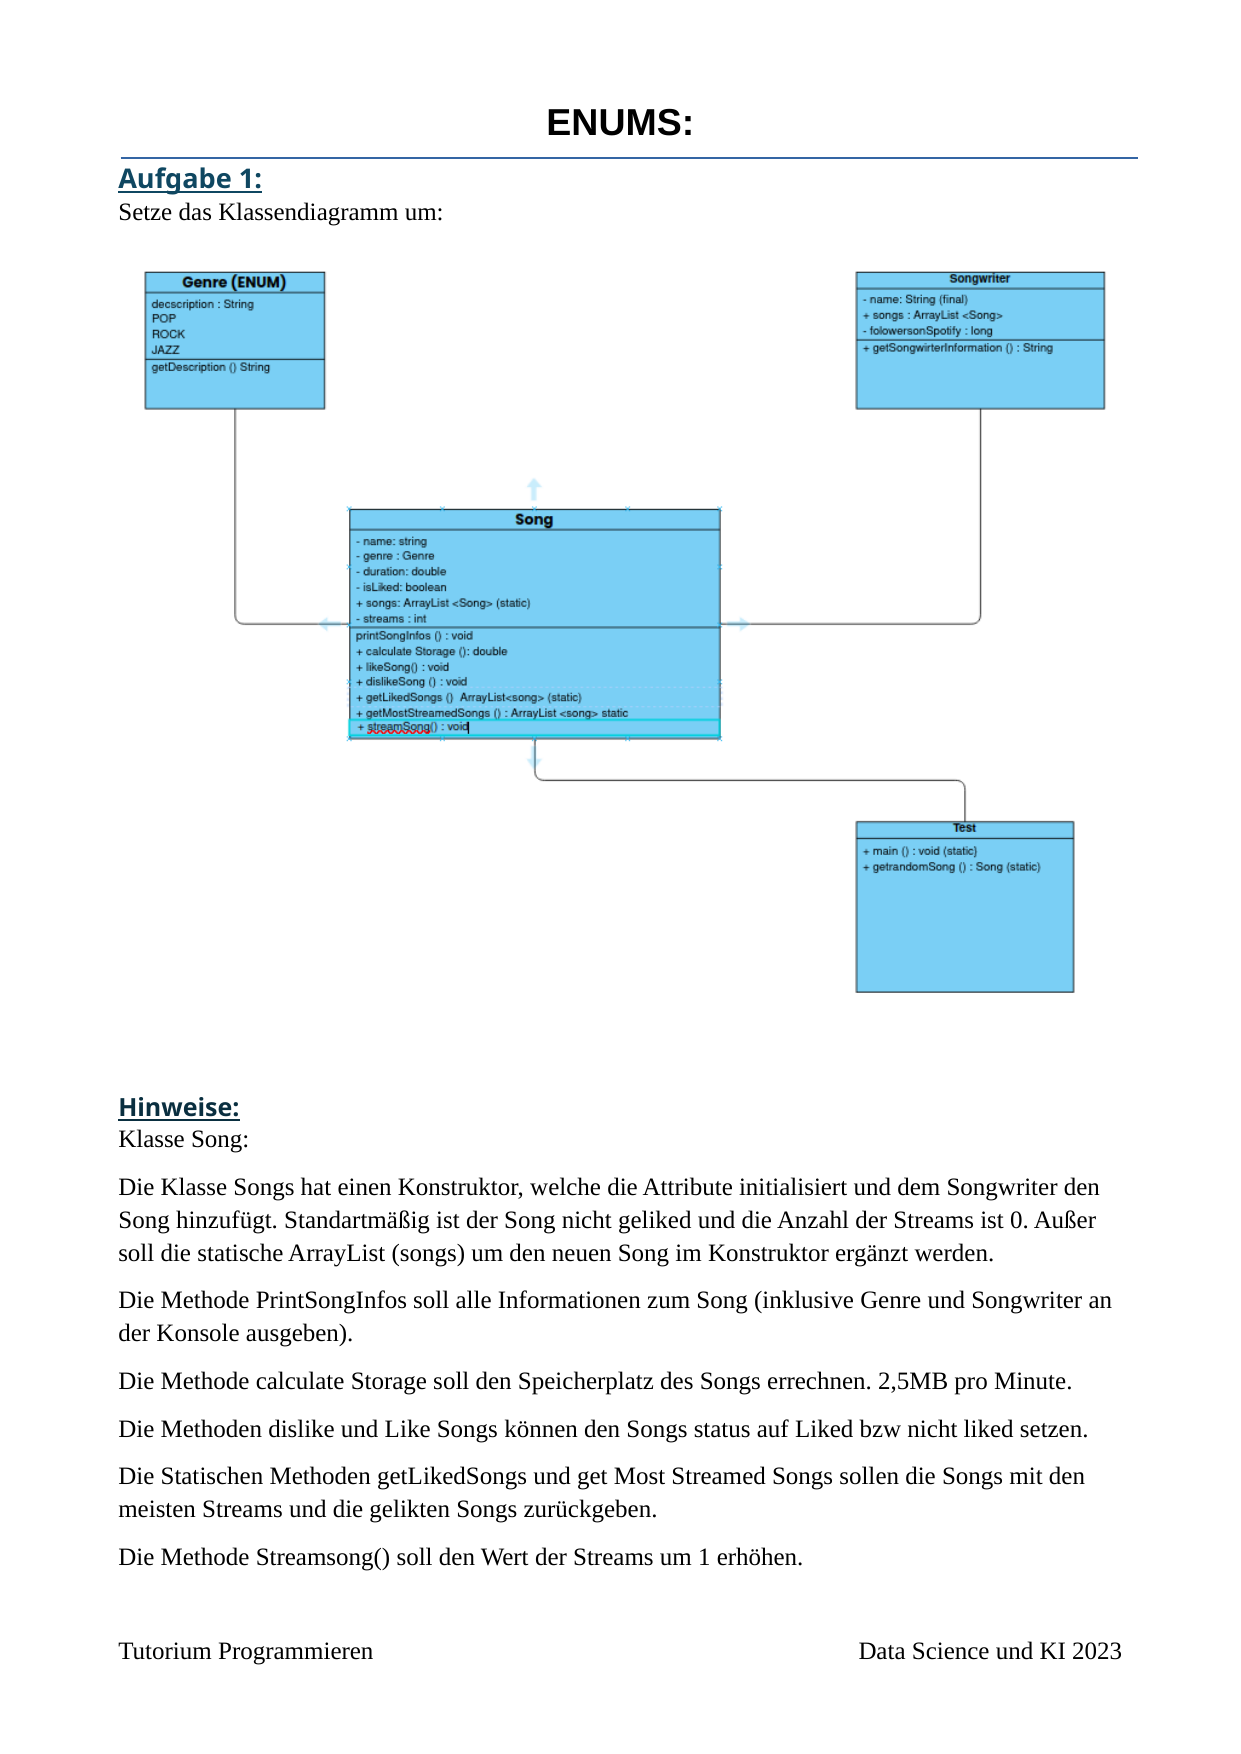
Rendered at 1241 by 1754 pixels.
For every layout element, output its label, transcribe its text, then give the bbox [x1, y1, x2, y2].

subtitle Aufgabe 1: [118, 160, 1122, 197]
text Die Klasse Songs hat einen Konstruktor, welche die Attribute initialisiert und dem Songwriter den Song hinzufügt. Standartmäßig ist der Song nicht geliked und die Anzahl der Streams ist 0. Außer soll die statische ArrayList (songs) um den neuen Song im Konstruktor ergänzt werden. [118, 1172, 1122, 1267]
text Die Statischen Methoden getLikedSongs und get Most Streamed Songs sollen die Songs mit den meisten Streams und die gelikten Songs zurückgeben. [118, 1461, 1122, 1523]
text Die Methode calculate Storage soll den Speicherplatz des Songs errechnen. 2,5MB pro Minute. [118, 1366, 1122, 1395]
text Die Methode PrintSongInfos soll alle Informationen zum Song (inklusive Genre und Songwriter an der Konsole ausgeben). [118, 1285, 1122, 1347]
text Klasse Song: [118, 1124, 1122, 1153]
text Die Methode Streamsong() soll den Wert der Streams um 1 erhöhen. [118, 1542, 1122, 1571]
subtitle ENUMS: [118, 100, 1122, 143]
text Setze das Klassendiagramm um: [118, 197, 1122, 225]
text Die Methoden dislike und Like Songs können den Songs status auf Liked bzw nicht liked setzen. [118, 1414, 1122, 1442]
subtitle Hinweise: [118, 1090, 1122, 1124]
